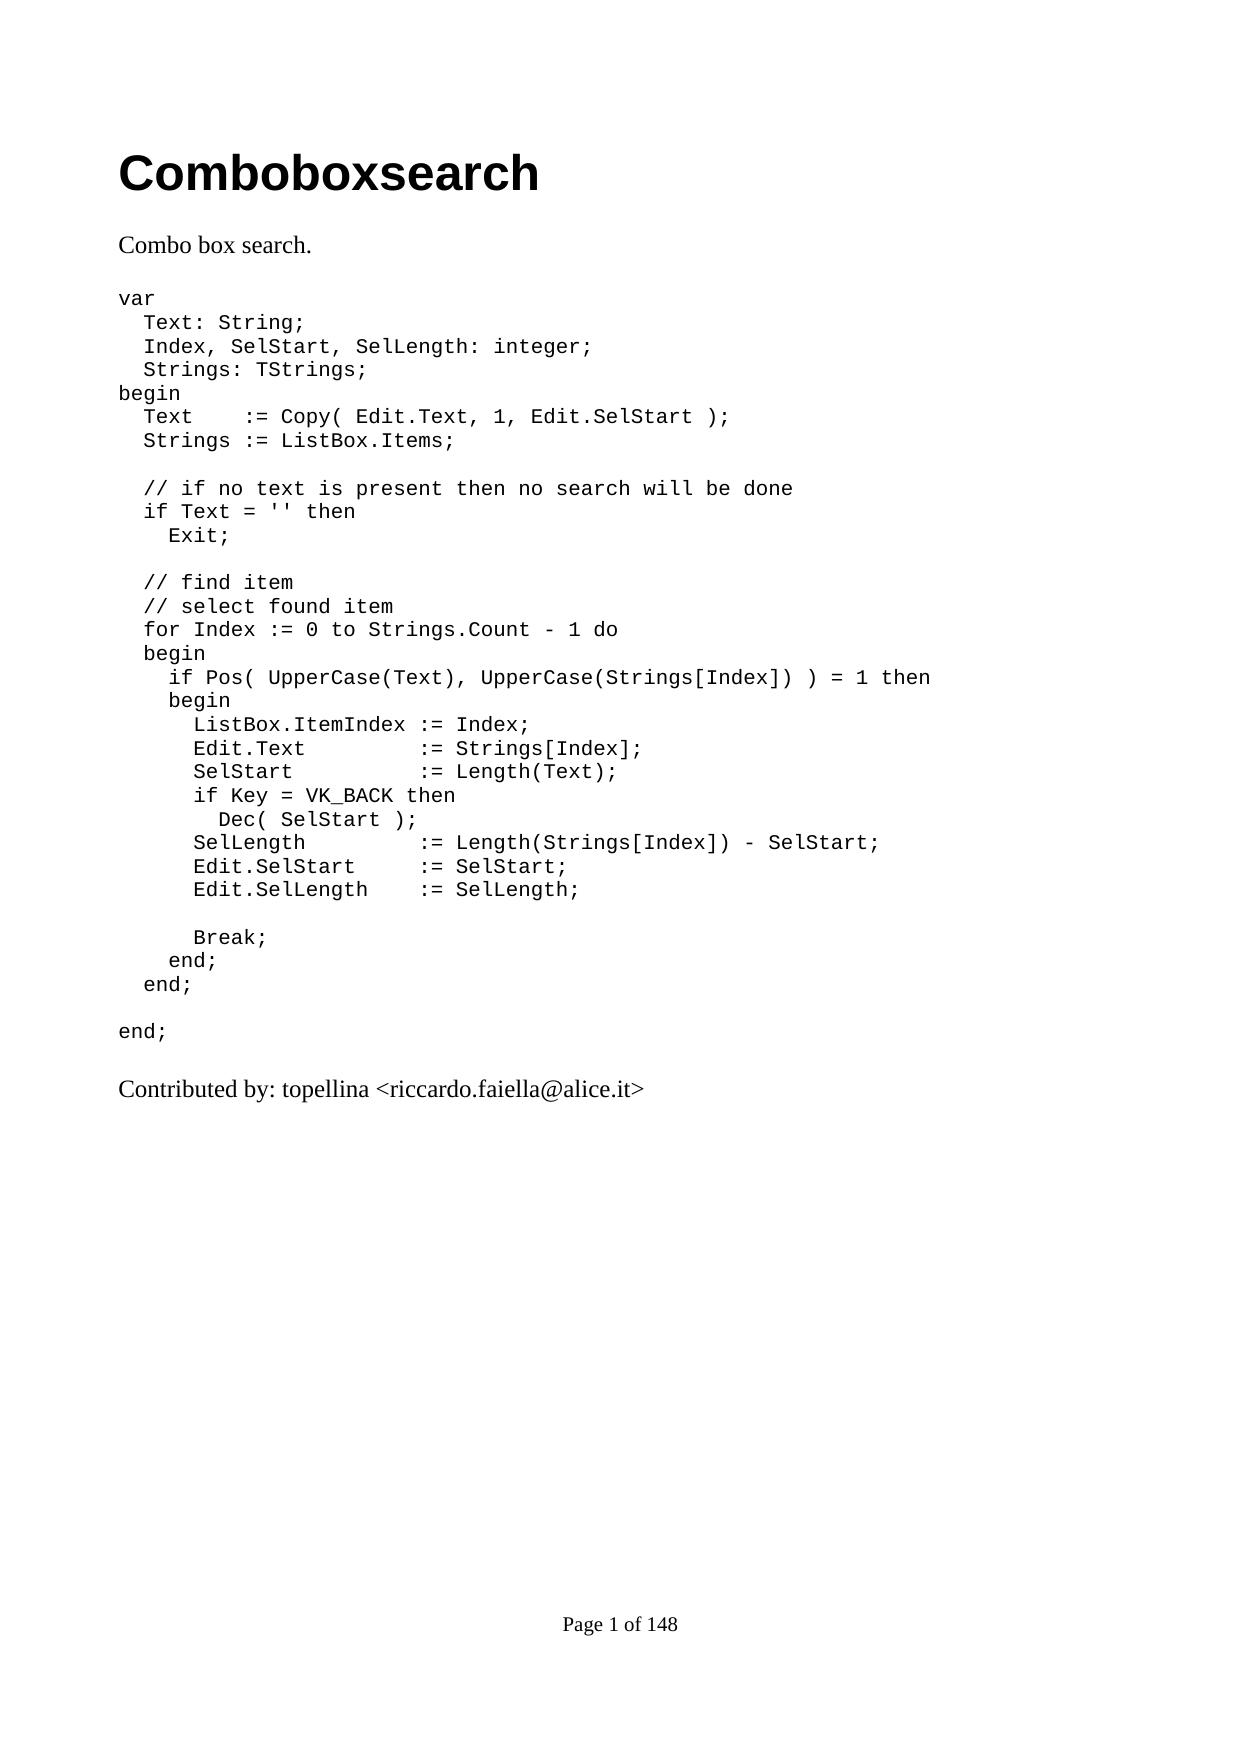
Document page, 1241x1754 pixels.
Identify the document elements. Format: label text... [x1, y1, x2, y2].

text begin [118, 383, 1122, 407]
text end; [118, 950, 1122, 974]
text Edit.SelLength := SelLength; [118, 879, 1122, 903]
text // if no text is present then no search will be done [118, 477, 1122, 501]
text Index, SelStart, SelLength: integer; [118, 336, 1122, 359]
text Strings := ListBox.Items; [118, 430, 1122, 454]
subtitle Comboboxsearch [118, 143, 1122, 201]
text if Key = VK_BACK then [118, 785, 1122, 808]
text begin [118, 643, 1122, 667]
text Combo box search. [118, 230, 1122, 259]
text Strings: TStrings; [118, 359, 1122, 383]
text Contributed by: topellina <riccardo.faiella@alice.it> [118, 1074, 1122, 1103]
text Edit.Text := Strings[Index]; [118, 738, 1122, 761]
text if Pos( UpperCase(Text), UpperCase(Strings[Index]) ) = 1 then [118, 667, 1122, 690]
text Break; [118, 927, 1122, 950]
text Edit.SelStart := SelStart; [118, 856, 1122, 879]
text SelStart := Length(Text); [118, 761, 1122, 785]
text if Text = '' then [118, 501, 1122, 525]
text Dec( SelStart ); [118, 808, 1122, 832]
text Text: String; [118, 312, 1122, 336]
text // select found item [118, 596, 1122, 619]
text for Index := 0 to Strings.Count - 1 do [118, 619, 1122, 643]
text begin [118, 690, 1122, 714]
text SelLength := Length(Strings[Index]) - SelStart; [118, 832, 1122, 856]
text // find item [118, 572, 1122, 596]
text end; [118, 1021, 1122, 1045]
text Exit; [118, 525, 1122, 548]
text Text := Copy( Edit.Text, 1, Edit.SelStart ); [118, 407, 1122, 430]
text ListBox.ItemIndex := Index; [118, 714, 1122, 738]
text var [118, 288, 1122, 312]
text end; [118, 974, 1122, 998]
